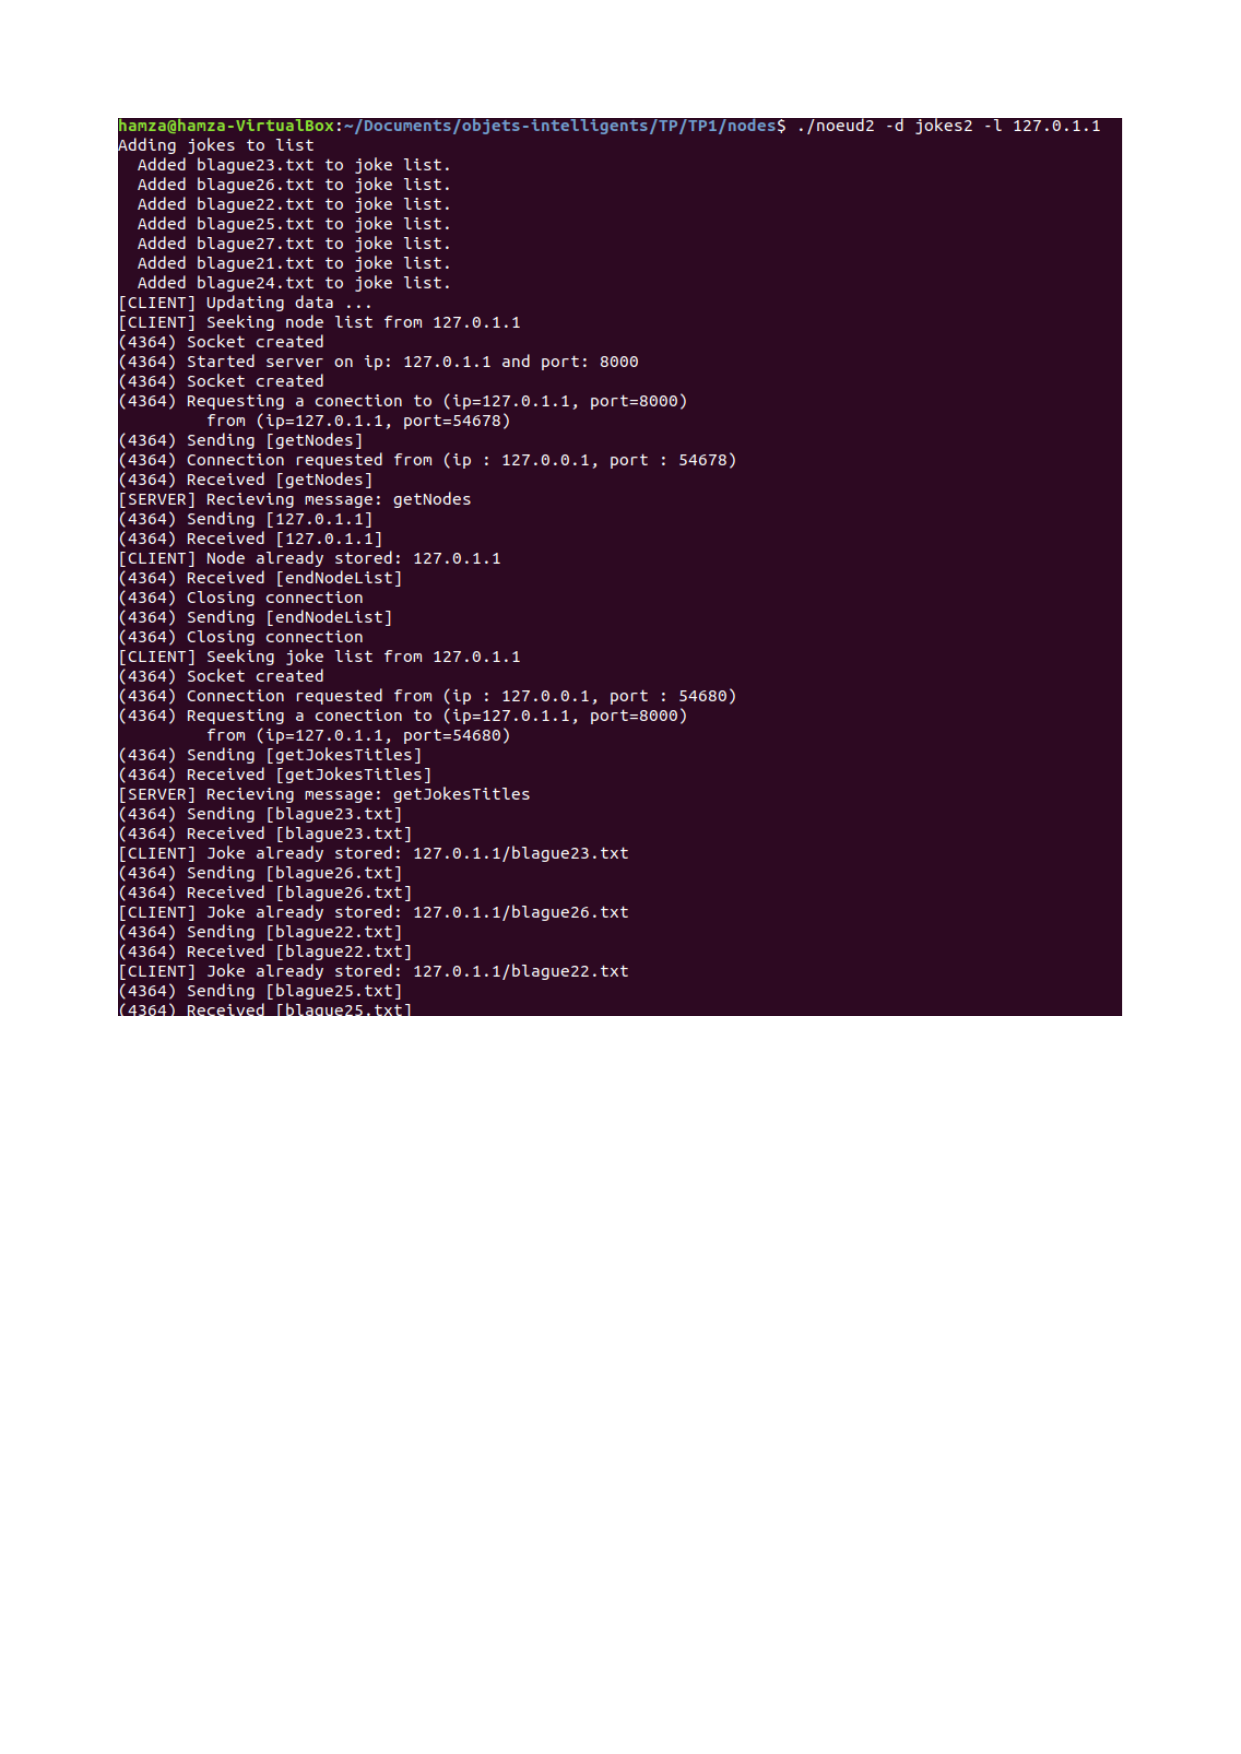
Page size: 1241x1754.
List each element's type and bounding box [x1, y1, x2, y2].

picture [118, 118, 1123, 1016]
